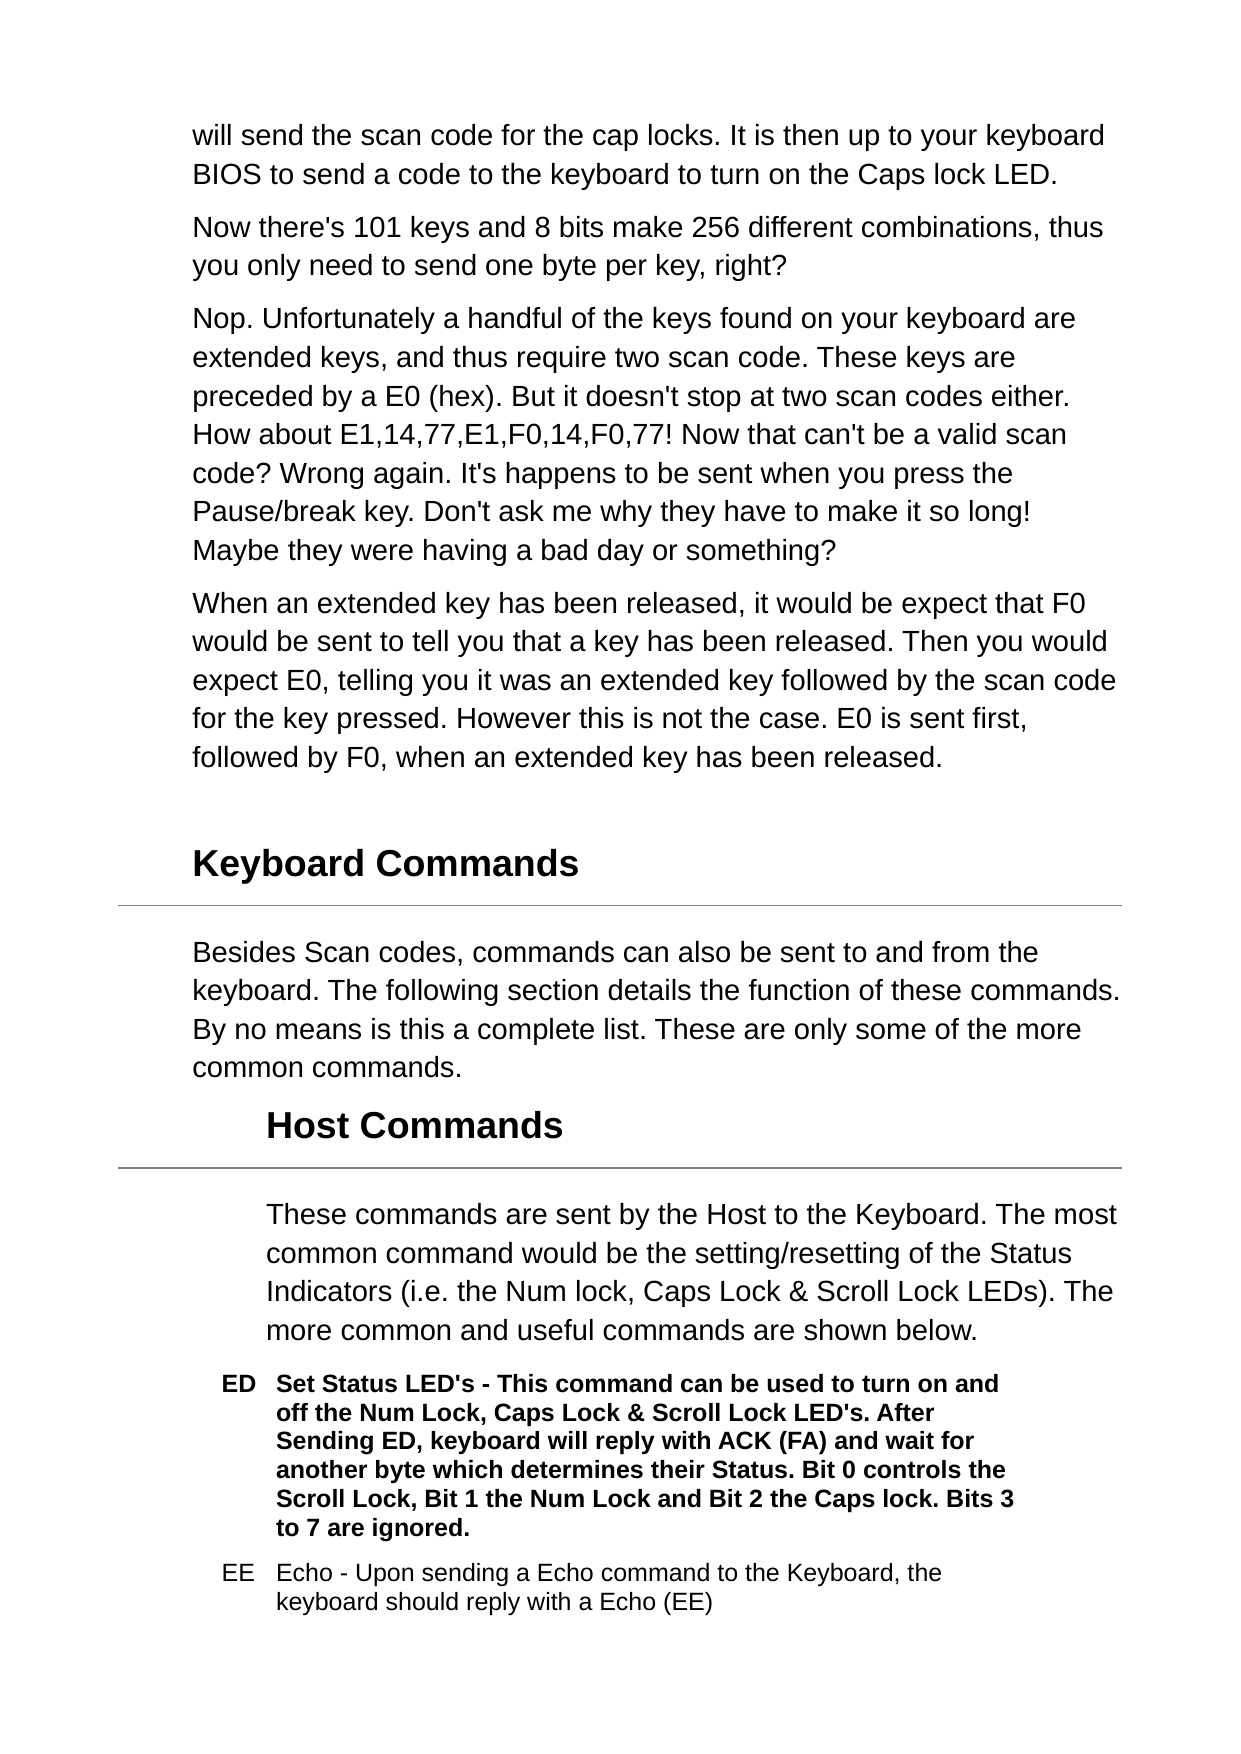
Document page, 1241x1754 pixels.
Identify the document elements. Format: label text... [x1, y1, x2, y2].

list Besides Scan codes, commands can also be sent to and from the keyboard. The following section details the function of these commands. By no means is this a complete list. These are only some of the more common commands. [118, 934, 1122, 1084]
table_cell [219, 1544, 273, 1555]
list will send the scan code for the cap locks. It is then up to your keyboard BIOS to send a code to the keyboard to turn on the Caps lock LED. [118, 118, 1122, 190]
table_cell Echo - Upon sending a Echo command to the Keyboard, the keyboard should reply with a Echo (EE) [273, 1555, 1022, 1618]
list When an extended key has been released, it would be expect that F0 would be sent to tell you that a key has been released. Then you would expect E0, telling you it was an extended key followed by the scan code for the key pressed. However this is not the case. E0 is sent first, followed by F0, when an extended key has been released. [118, 586, 1122, 773]
table_cell [219, 1618, 273, 1629]
list Nop. Unfortunately a handful of the keys found on your keyboard are extended keys, and thus require two scan code. These keys are preceded by a E0 (hex). But it doesn't stop at two scan codes either. How about E1,14,77,E1,F0,14,F0,77! Now that can't be a valid scan code? Wrong again. It's happens to be sent when you press the Pause/break key. Don't ask me why they have to make it so long! Maybe they were having a bad day or something? [118, 301, 1122, 566]
list Host Commands [118, 1103, 1122, 1146]
list Now there's 101 keys and 8 bits make 256 different combinations, thus you only need to send one byte per key, right? [118, 210, 1122, 282]
list These commands are sent by the Host to the Keyboard. The most common command would be the setting/resetting of the Status Indicators (i.e. the Num lock, Caps Lock & Scroll Lock LEDs). The more common and useful commands are shown below. [118, 1197, 1122, 1346]
table_cell [273, 1618, 1022, 1629]
table_header Set Status LED's - This command can be used to turn on and off the Num Lock, Caps Lock & Scroll Lock LED's. After Sending ED, keyboard will reply with ACK (FA) and wait for another byte which determines their Status. Bit 0 controls the Scroll Lock, Bit 1 the Num Lock and Bit 2 the Caps lock. Bits 3 to 7 are ignored. [273, 1366, 1022, 1544]
table_cell [273, 1544, 1022, 1555]
list Keyboard Commands [118, 841, 1122, 884]
table_header ED [219, 1366, 273, 1544]
table_cell EE [219, 1555, 273, 1618]
